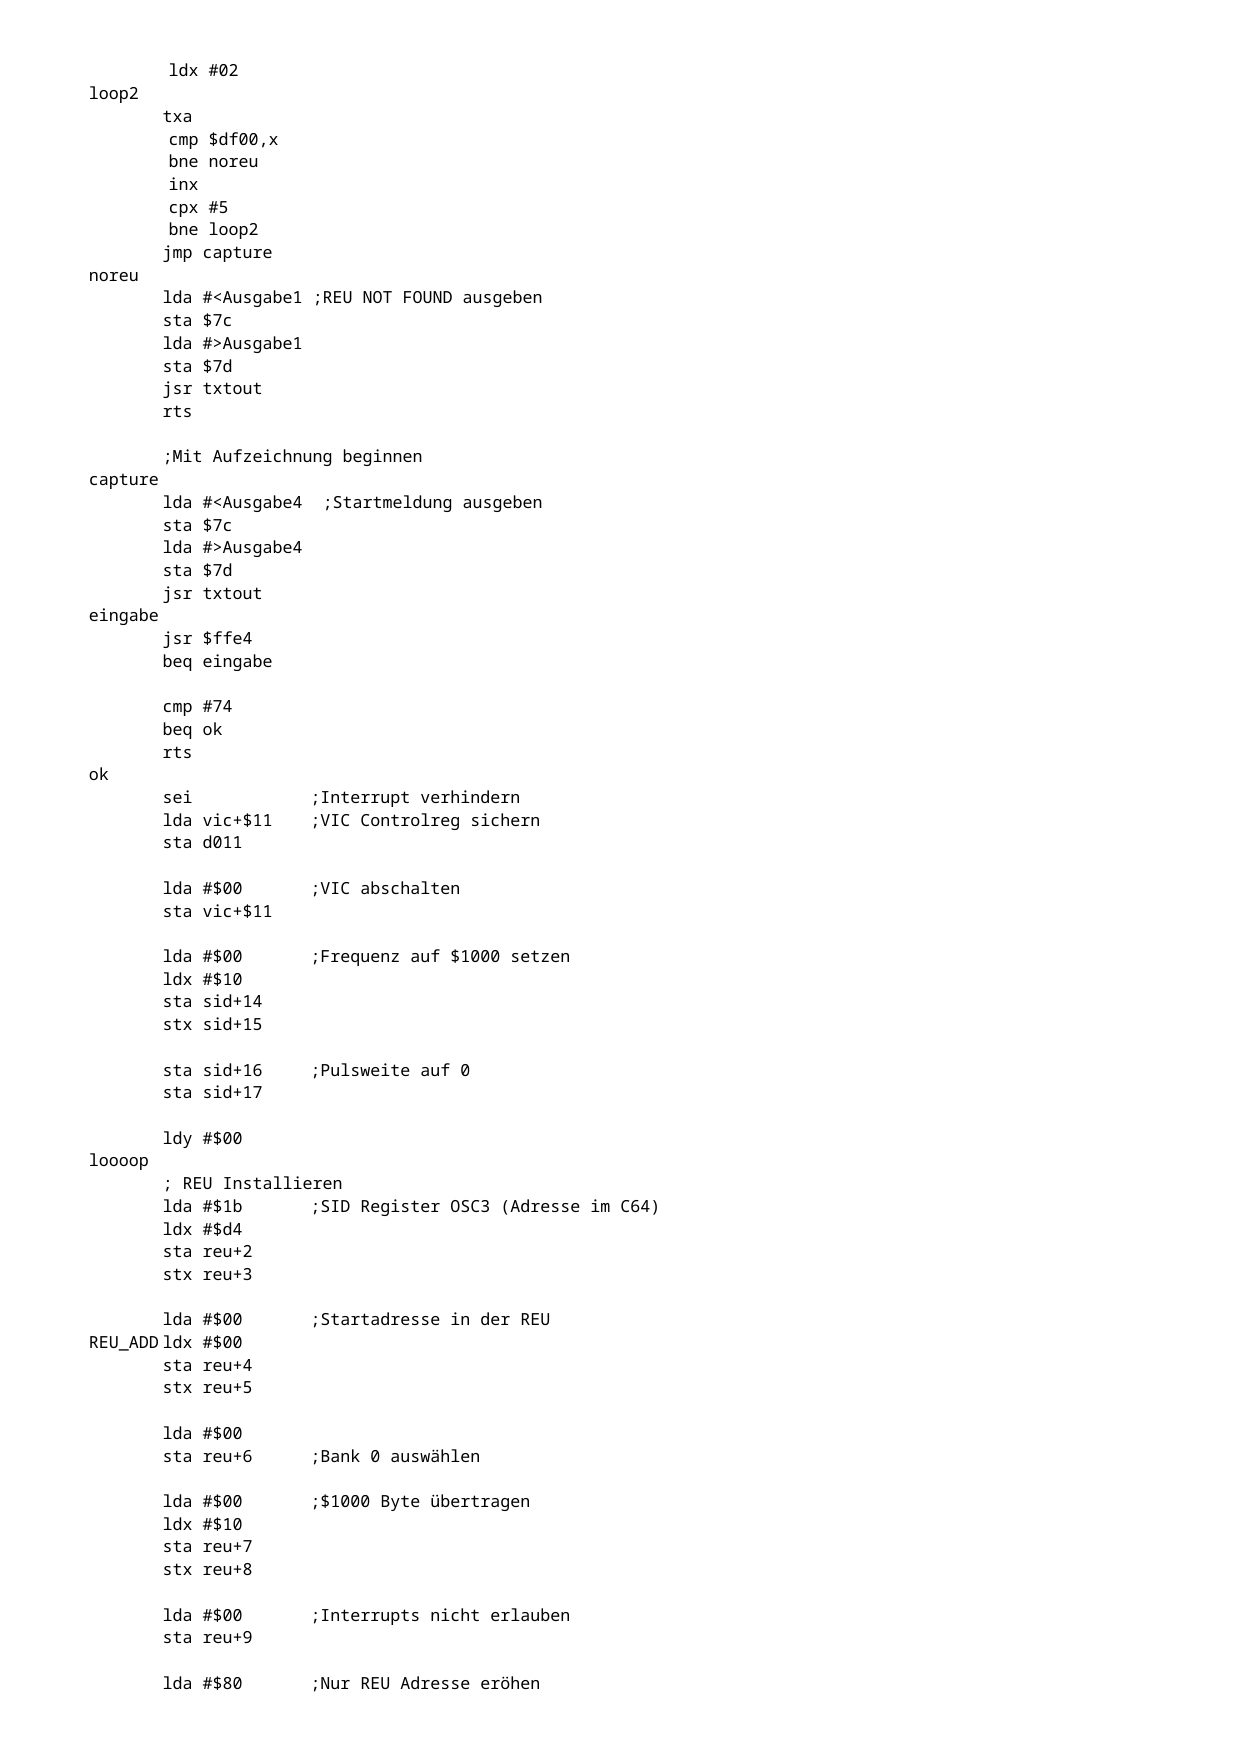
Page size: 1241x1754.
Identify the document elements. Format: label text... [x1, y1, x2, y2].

text jmp capture [88, 241, 1181, 263]
text sta sid+14 [88, 990, 1181, 1013]
text bne noreu [88, 150, 1181, 173]
text sta sid+16 ;Pulsweite auf 0 [88, 1058, 1181, 1081]
text ldx #$10 [88, 1512, 1181, 1535]
text sta $7c [88, 513, 1181, 536]
text jsr txtout [88, 581, 1181, 604]
text jsr $ffe4 [88, 627, 1181, 649]
text sta vic+$11 [88, 899, 1181, 922]
text sta $7c [88, 309, 1181, 332]
text sta sid+17 [88, 1081, 1181, 1104]
text lda #$00 [88, 1422, 1181, 1444]
text stx sid+15 [88, 1013, 1181, 1036]
text sta reu+4 [88, 1353, 1181, 1376]
text stx reu+5 [88, 1376, 1181, 1399]
text loop2 [88, 82, 1181, 104]
text loooop [88, 1149, 1181, 1172]
text ldx #$d4 [88, 1217, 1181, 1240]
text sei ;Interrupt verhindern [88, 786, 1181, 808]
text lda #$00 ;VIC abschalten [88, 877, 1181, 899]
text beq ok [88, 718, 1181, 740]
text jsr txtout [88, 377, 1181, 400]
text cmp #74 [88, 695, 1181, 718]
text lda #$1b ;SID Register OSC3 (Adresse im C64) [88, 1194, 1181, 1217]
text lda #$00 ;Startadresse in der REU [88, 1308, 1181, 1331]
text lda #<Ausgabe4 ;Startmeldung ausgeben [88, 491, 1181, 513]
text rts [88, 400, 1181, 422]
text capture [88, 468, 1181, 491]
text REU_ADD ldx #$00 [88, 1331, 1181, 1353]
text stx reu+3 [88, 1263, 1181, 1285]
text sta $7d [88, 559, 1181, 581]
text txa [88, 104, 1181, 127]
text lda #>Ausgabe4 [88, 536, 1181, 559]
text sta reu+6 ;Bank 0 auswählen [88, 1444, 1181, 1467]
text ldx #02 [88, 59, 1181, 82]
text eingabe [88, 604, 1181, 627]
text ldx #$10 [88, 967, 1181, 990]
text noreu [88, 263, 1181, 286]
text lda #>Ausgabe1 [88, 332, 1181, 354]
text ; REU Installieren [88, 1172, 1181, 1194]
text stx reu+8 [88, 1558, 1181, 1581]
text lda #$80 ;Nur REU Adresse eröhen [88, 1671, 1181, 1694]
text lda #$00 ;Frequenz auf $1000 setzen [88, 945, 1181, 967]
text lda vic+$11 ;VIC Controlreg sichern [88, 808, 1181, 831]
text beq eingabe [88, 649, 1181, 672]
text rts [88, 740, 1181, 763]
text ;Mit Aufzeichnung beginnen [88, 445, 1181, 468]
text inx [88, 173, 1181, 195]
text lda #<Ausgabe1 ;REU NOT FOUND ausgeben [88, 286, 1181, 309]
text lda #$00 ;$1000 Byte übertragen [88, 1490, 1181, 1512]
text sta reu+7 [88, 1535, 1181, 1558]
text bne loop2 [88, 218, 1181, 241]
text ok [88, 763, 1181, 786]
text sta d011 [88, 831, 1181, 854]
text sta reu+9 [88, 1626, 1181, 1649]
text cpx #5 [88, 195, 1181, 218]
text lda #$00 ;Interrupts nicht erlauben [88, 1603, 1181, 1626]
text sta reu+2 [88, 1240, 1181, 1263]
text sta $7d [88, 354, 1181, 377]
text cmp $df00,x [88, 127, 1181, 150]
text ldy #$00 [88, 1126, 1181, 1149]
